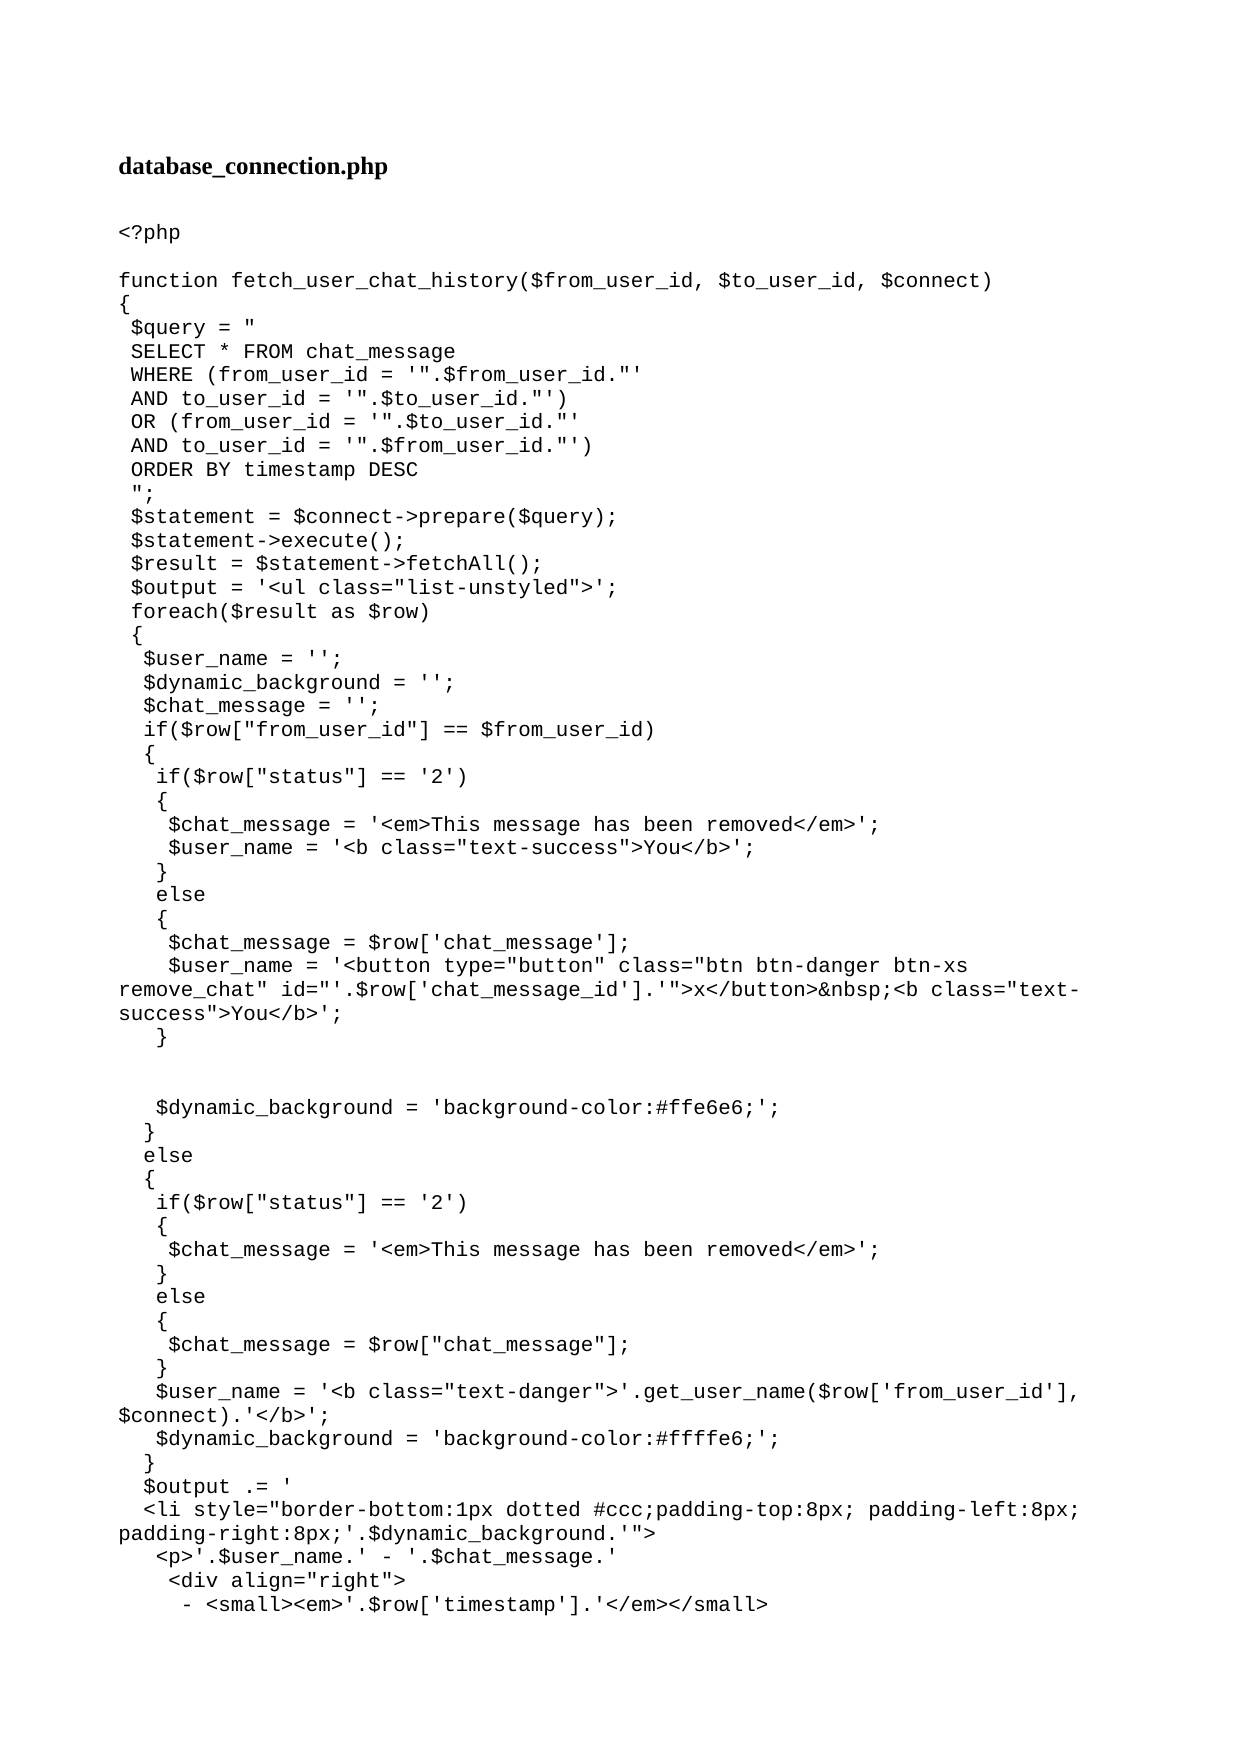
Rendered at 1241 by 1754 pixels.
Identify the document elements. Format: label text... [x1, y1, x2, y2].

text else [118, 1286, 1122, 1310]
text } [118, 1452, 1122, 1476]
text $user_name = '<b class="text-danger">'.get_user_name($row['from_user_id'], $connect).'</b>'; [118, 1381, 1122, 1428]
text - <small><em>'.$row['timestamp'].'</em></small> [118, 1594, 1122, 1617]
text <div align="right"> [118, 1570, 1122, 1594]
text { [118, 1168, 1122, 1192]
text if($row["status"] == '2') [118, 1192, 1122, 1216]
text else [118, 884, 1122, 908]
text } [118, 1121, 1122, 1144]
text $chat_message = '<em>This message has been removed</em>'; [118, 813, 1122, 837]
text $dynamic_background = ''; [118, 672, 1122, 695]
text { [118, 1216, 1122, 1239]
text { [118, 790, 1122, 813]
text <li style="border-bottom:1px dotted #ccc;padding-top:8px; padding-left:8px; padding-right:8px;'.$dynamic_background.'"> [118, 1499, 1122, 1547]
text ORDER BY timestamp DESC [118, 459, 1122, 482]
text else [118, 1144, 1122, 1168]
text "; [118, 482, 1122, 506]
text $dynamic_background = 'background-color:#ffffe6;'; [118, 1428, 1122, 1452]
text OR (from_user_id = '".$to_user_id."' [118, 412, 1122, 435]
text $statement->execute(); [118, 530, 1122, 553]
text $user_name = '<b class="text-success">You</b>'; [118, 837, 1122, 861]
text <?php [118, 222, 1122, 246]
text { [118, 293, 1122, 317]
text $chat_message = ''; [118, 695, 1122, 719]
text $chat_message = $row["chat_message"]; [118, 1334, 1122, 1357]
text } [118, 1263, 1122, 1286]
text { [118, 908, 1122, 932]
text SELECT * FROM chat_message [118, 341, 1122, 364]
text $user_name = '<button type="button" class="btn btn-danger btn-xs remove_chat" id="'.$row['chat_message_id'].'">x</button>&nbsp;<b class="text-success">You</b>'; [118, 955, 1122, 1026]
text database_connection.php [118, 118, 1122, 180]
text } [118, 1357, 1122, 1381]
text $statement = $connect->prepare($query); [118, 506, 1122, 530]
text if($row["status"] == '2') [118, 766, 1122, 790]
text } [118, 1026, 1122, 1050]
text $output .= ' [118, 1476, 1122, 1499]
text $chat_message = $row['chat_message']; [118, 932, 1122, 955]
text $result = $statement->fetchAll(); [118, 553, 1122, 577]
text WHERE (from_user_id = '".$from_user_id."' [118, 364, 1122, 388]
text { [118, 1310, 1122, 1334]
text $dynamic_background = 'background-color:#ffe6e6;'; [118, 1097, 1122, 1121]
text $chat_message = '<em>This message has been removed</em>'; [118, 1239, 1122, 1263]
text if($row["from_user_id"] == $from_user_id) [118, 719, 1122, 743]
text { [118, 743, 1122, 766]
text $query = " [118, 317, 1122, 341]
text AND to_user_id = '".$from_user_id."') [118, 435, 1122, 459]
text { [118, 624, 1122, 648]
text AND to_user_id = '".$to_user_id."') [118, 388, 1122, 412]
text foreach($result as $row) [118, 601, 1122, 624]
text <p>'.$user_name.' - '.$chat_message.' [118, 1547, 1122, 1570]
text } [118, 861, 1122, 884]
text $user_name = ''; [118, 648, 1122, 672]
text $output = '<ul class="list-unstyled">'; [118, 577, 1122, 601]
text function fetch_user_chat_history($from_user_id, $to_user_id, $connect) [118, 270, 1122, 293]
